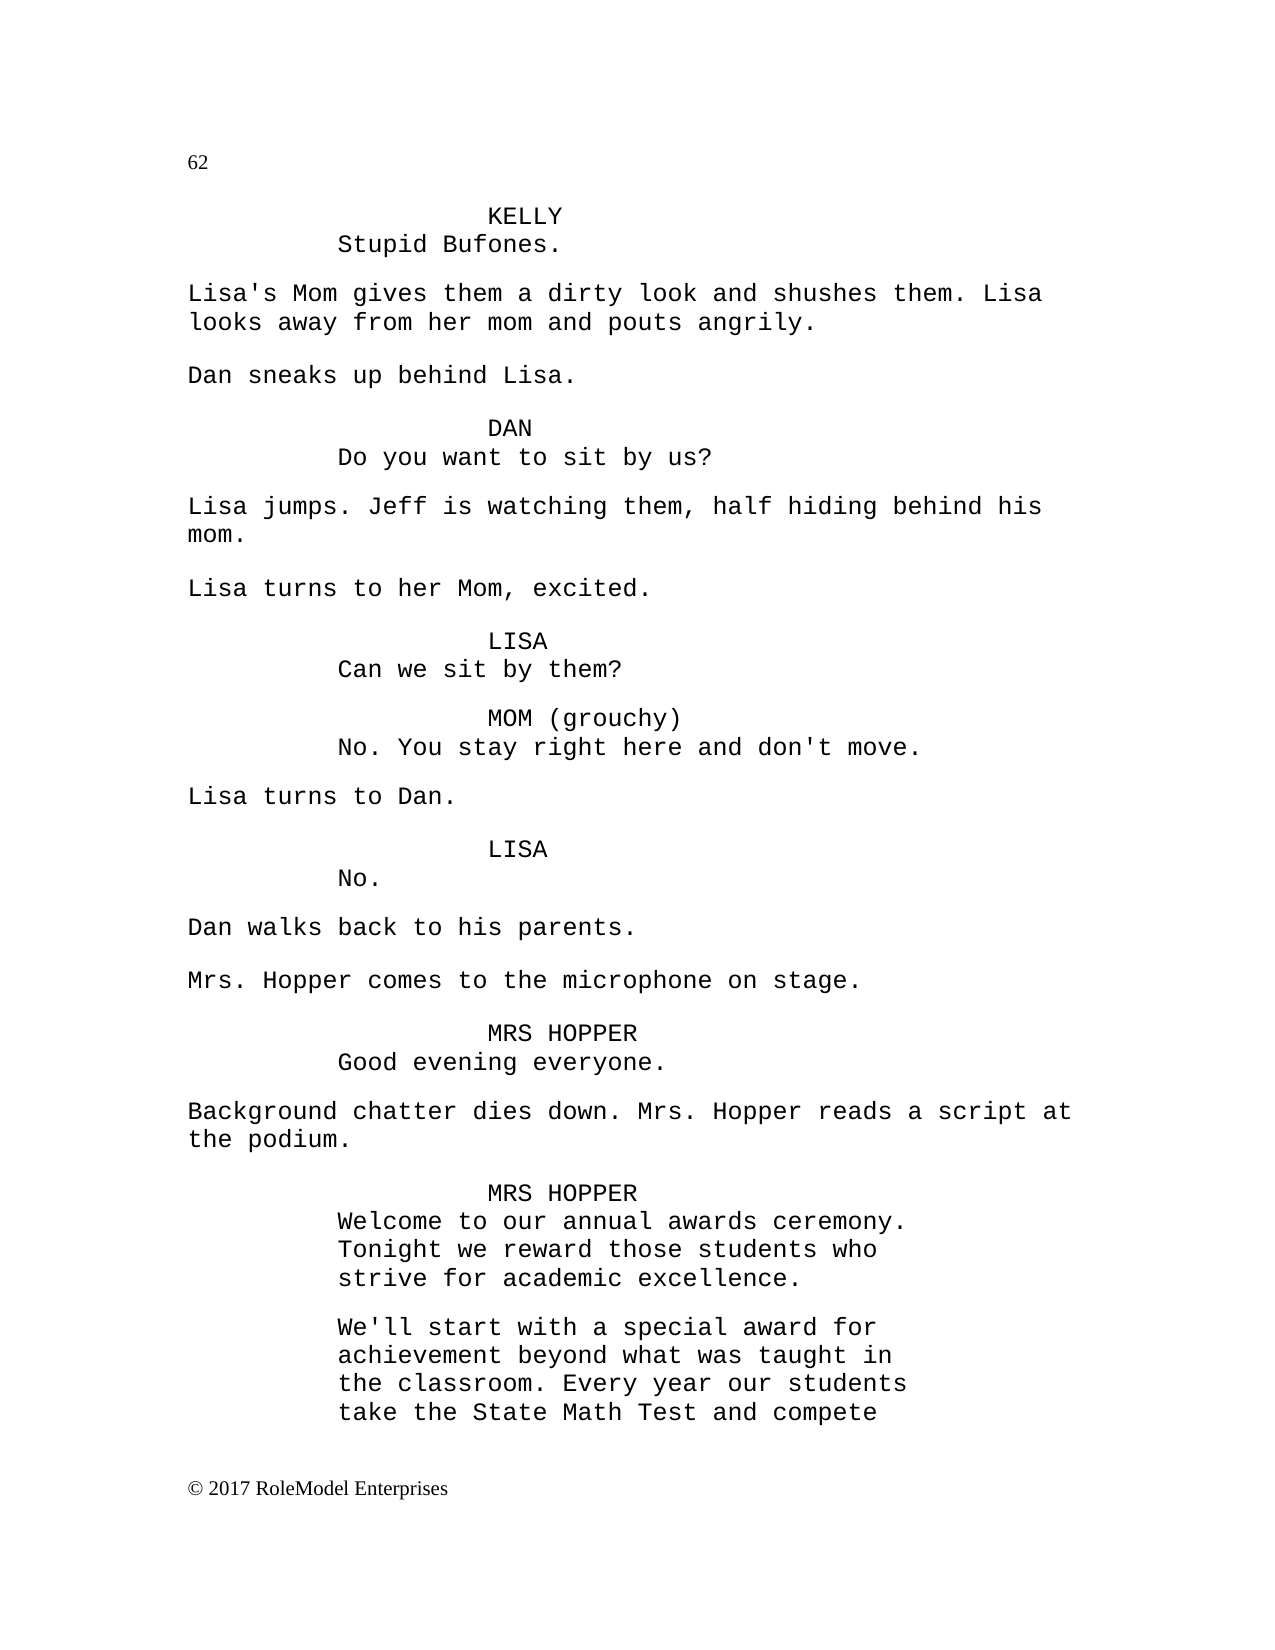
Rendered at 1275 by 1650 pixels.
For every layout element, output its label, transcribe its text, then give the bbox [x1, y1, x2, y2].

text LISA [187, 628, 1087, 657]
text Background chatter dies down. Mrs. Hopper reads a script at the podium. [187, 1098, 1087, 1155]
text Welcome to our annual awards ceremony. Tonight we reward those students who strive for academic excellence. [337, 1208, 937, 1293]
text KELLY [187, 203, 1087, 232]
text No. You stay right here and don't move. [337, 734, 937, 763]
text Good evening everyone. [337, 1049, 937, 1078]
text MRS HOPPER [187, 1180, 1087, 1208]
text Stupid Bufones. [337, 232, 937, 260]
text Lisa turns to her Mom, excited. [187, 575, 1087, 603]
text Mrs. Hopper comes to the microphone on stage. [187, 968, 1087, 996]
text DAN [187, 416, 1087, 444]
text MOM (grouchy) [187, 706, 1087, 734]
text MRS HOPPER [187, 1021, 1087, 1049]
text Dan walks back to his parents. [187, 914, 1087, 943]
text Do you want to sit by us? [337, 444, 937, 473]
text Lisa's Mom gives them a dirty look and shushes them. Lisa looks away from her mom and pouts angrily. [187, 281, 1087, 338]
text Lisa jumps. Jeff is watching them, half hiding behind his mom. [187, 493, 1087, 550]
text We'll start with a special award for achievement beyond what was taught in the classroom. Every year our students take the State Math Test and compete [337, 1314, 937, 1428]
text Lisa turns to Dan. [187, 783, 1087, 812]
text No. [337, 865, 937, 893]
text LISA [187, 837, 1087, 865]
text Dan sneaks up behind Lisa. [187, 363, 1087, 391]
text Can we sit by them? [337, 657, 937, 685]
